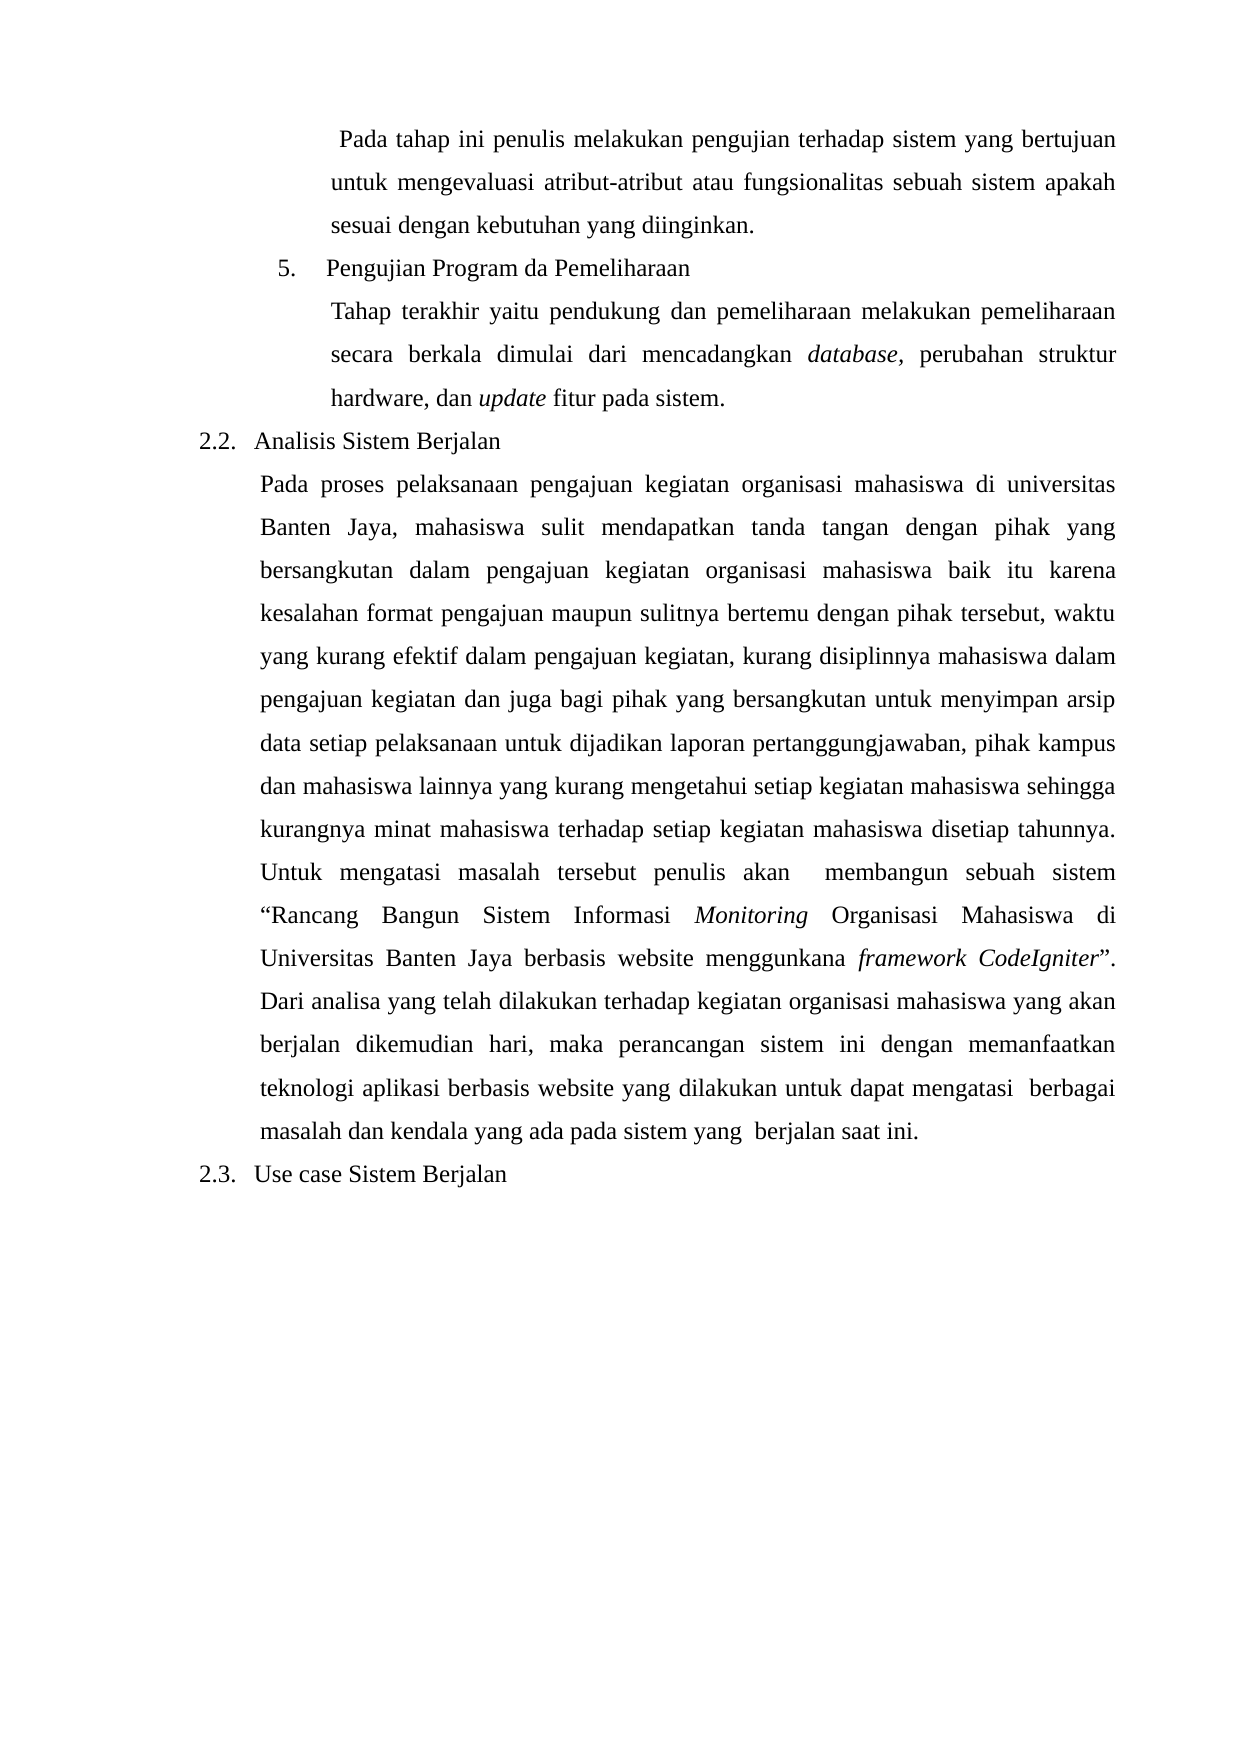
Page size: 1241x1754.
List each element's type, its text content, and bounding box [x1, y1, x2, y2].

table_cell Metodologi Penelitian Metodologi Penelitian Waterfall sering dinamakan siklus hidup klasik, dimana hal ini menggambarkan pendekatan yang sistematis dan juga berurutan pada pengebangan perangkat lunak dimulai dengan spesifikasi kebutuhan pelanggan lalu berlanjut melalui tahap-tahap perencanaan, pemodelan, konstruksi serta penyerahan sistem kepada pelanggan sampai dengan pemeliharaan (Teduh Sanubari, Cahyo Prianto, 2020)⁠. Gambar 1. Metode Waterfall Adapun penjelasan waterfall sebagai berikut : Analisis kebutuhan Dalam penelitian ini melakukan observasi untuk menemukan letak permasalahan yang ada pada sistem yang berjalan, kebutuhan sistem dan solusi untuk mengatasi permasalahan yang ada pada sistem yang berjalan. Penulis melakukan wawancara dengan kepala bagian kemahasiswaan Universitas Banten Jaya, setelah melakukan observasi penulis mendapat informasi mengenai alur dari sistem yang berjalan dan hal yang dibutuhkan oleh penulis untuk membangun sistem monitoring Organisasi mahasiswa. Desain Sitem Pada tahap ini penulis mengadaptasi hasil dari analisis kebutuhan dalam bentuk desain, diantaranya UML yang digunakan untuk pemodelan perangkat lunak agar lebih mudah diimplementasikan kedalam sistem. Kemudian untuk perancangan database penulis menggunakan MySQL dan untuk memberi gambaran penulis membuat desain interface menggunakan pencil dan metode yang digunakan dalam pengujian yaitu black box. Penilisan Kode Program Setelah melalu tahap analisis dan desain selanjutnya masuk kedalam tahap pembuatan kode program yaitu penulis mengimplementasikan rancangan program dalam bahasa pemprograman PHP dan menggunakan framework CodeIgniter, sehingga semua fungsi dapat dijalankan oleh pengguna. Penerapan Pada tahap ini penulis melakukan pengujian terhadap sistem yang bertujuan untuk mengevaluasi atribut-atribut atau fungsionalitas sebuah sistem apakah sesuai dengan kebutuhan yang diinginkan. Pengujian Program da Pemeliharaan Tahap terakhir yaitu pendukung dan pemeliharaan melakukan pemeliharaan secara berkala dimulai dari mencadangkan database, perubahan struktur hardware, dan update fitur pada sistem. Analisis Sistem Berjalan Pada proses pelaksanaan pengajuan kegiatan organisasi mahasiswa di universitas Banten Jaya, mahasiswa sulit mendapatkan tanda tangan dengan pihak yang bersangkutan dalam pengajuan kegiatan organisasi mahasiswa baik itu karena kesalahan format pengajuan maupun sulitnya bertemu dengan pihak tersebut, waktu yang kurang efektif dalam pengajuan kegiatan, kurang disiplinnya mahasiswa dalam pengajuan kegiatan dan juga bagi pihak yang bersangkutan untuk menyimpan arsip data setiap pelaksanaan untuk dijadikan laporan pertanggungjawaban, pihak kampus dan mahasiswa lainnya yang kurang mengetahui setiap kegiatan mahasiswa sehingga kurangnya minat mahasiswa terhadap setiap kegiatan mahasiswa disetiap tahunnya. Untuk mengatasi masalah tersebut penulis akan membangun sebuah sistem “Rancang Bangun Sistem Informasi Monitoring Organisasi Mahasiswa di Universitas Banten Jaya berbasis website menggunkana framework CodeIgniter”. Dari analisa yang telah dilakukan terhadap kegiatan organisasi mahasiswa yang akan berjalan dikemudian hari, maka perancangan sistem ini dengan memanfaatkan teknologi aplikasi berbasis website yang dilakukan untuk dapat mengatasi berbagai masalah dan kendala yang ada pada sistem yang berjalan saat ini. Use case Sistem Berjalan Gambar 2. Usecase Sistem Berjalan Adapun penjabaran use case diagram sistem berjalan pada Gambar 2 dijelaskan pada Tabel 1. Tabel 1. Deskripsi Use Case Aktifity Sistem Berjalan Gambar 3. Aktifity Sistem Berjalan Pengajuan RAK Gambar 4. Aktifity Sistem Berjalan Pengajuan Proposal Squence Diagram Gambar 5. Squence Diagram Sistem Berjalan Pengajuan RAK Gambar 6. Squence Diagram Sistem Berjalan Pengajuan Proposal Adapun rancangan prototype sistem pada penelitian ini terdapat 6 struktur tampilan yaitu sebagai berikut : Struktur Tampilan Biro Akademik Struktur tampilan biro akademik ketika melakukan login terdapat tampilan menu dashboard, Data Organisasi, Persetujuan Kegiatan, Persetujuan Artikel, dan logout. Adapun penjabarannya disajikan pada Gambar 7. Gambar 7. Struktur Tampilan Biro Akademik Struktur Tampilan Kemahasiswaan Struktur tampilan kemahasiswaan ketika melakukan login terdapat tampilan menu Dashboard, Data Pengguna, Data Organisasi, Persetujuan Kegiatan, Pengumuman, dan logout. Adapun penjabarannya disajikan pada Gambar 8. Gambar 8. Struktur Tampilan Kemahasiswaan Struktur Tampilan Kepala Program Studi Struktur tampilan kepala program studi ketika melakukan login terdapat tampilan menu Dashboard, Data Organisasi, Persetujuan Kegiatan dan logout. Adapun penjabarannya disajikan pada Gambar 9. Gambar 9. Struktur Tampilan Kepala Program Studi Struktur Tampilan DPM Struktur tampilan kepala program studi ketika melakukan login terdapat tampilan menu Dashboard, Data Organisasi, Persetujuan RAK dan logout. Adapun penjabarannya disajikan pada Gambar 10. Gambar 10. Struktur Tampilan DPM Struktur Tampilan BEM Struktur tampilan kepala program studi ketika melakukan login terdapat tampilan menu Dashboard, Data Organisasi, Pengajuan Kegaiatn, Persetujuan Kegiatan dan logout. Adapun penjabarannya disajikan pada Gambar 11. Gambar 11. Struktur Tampilan BEM Struktur Tampilan Organisasi Mahasiswa Struktur tampilan kepala program studi ketika melakukan login terdapat tampilan menu Dashboard, Data Organisasi, Pengajuan Kegaiatn, dan logout. Adapun penjabarannya disajikan pada Gambar 12. Gambar 12. Struktur Tampilan Organisasi Mahasiswa Rancangan Prototype Sistem Pemodelan data Gambar 13. Pemodelan Data [118, 118, 1122, 1251]
